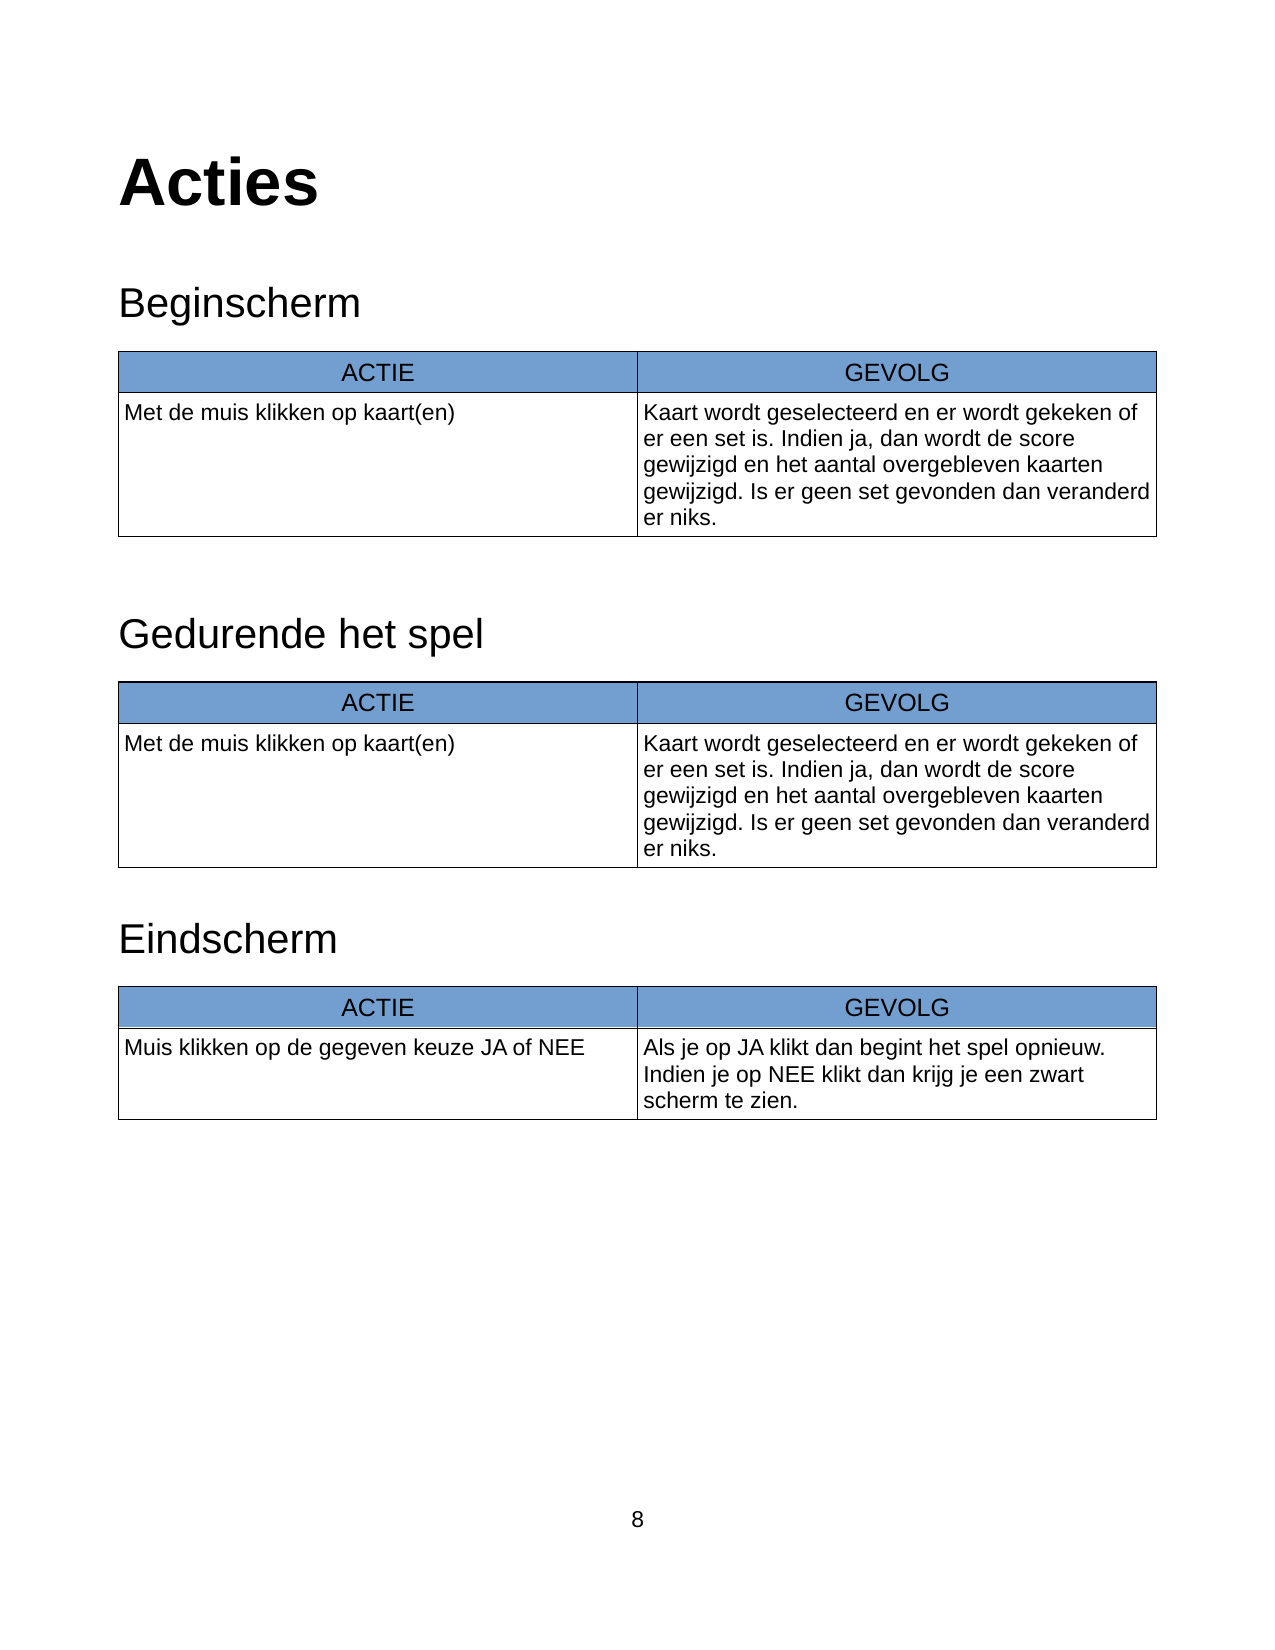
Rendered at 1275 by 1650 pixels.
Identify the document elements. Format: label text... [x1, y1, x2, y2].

text Eindscherm [118, 914, 1157, 962]
table_cell Met de muis klikken op kaart(en) [119, 724, 637, 867]
table_header GEVOLG [638, 987, 1156, 1027]
table_cell Muis klikken op de gegeven keuze JA of NEE [119, 1029, 637, 1119]
table_header ACTIE [119, 352, 637, 392]
text Gedurende het spel [118, 609, 1157, 657]
subtitle Acties [118, 143, 1157, 220]
table_header GEVOLG [638, 683, 1156, 723]
table_header ACTIE [119, 987, 637, 1027]
table_cell Als je op JA klikt dan begint het spel opnieuw. Indien je op NEE klikt dan krijg je een zwart scherm te zien. [638, 1029, 1156, 1119]
table_cell Kaart wordt geselecteerd en er wordt gekeken of er een set is. Indien ja, dan wordt de score gewijzigd en het aantal overgebleven kaarten gewijzigd. Is er geen set gevonden dan veranderd er niks. [638, 393, 1156, 536]
table_cell Kaart wordt geselecteerd en er wordt gekeken of er een set is. Indien ja, dan wordt de score gewijzigd en het aantal overgebleven kaarten gewijzigd. Is er geen set gevonden dan veranderd er niks. [638, 724, 1156, 867]
table_header ACTIE [119, 683, 637, 723]
text Beginscherm [118, 279, 1157, 327]
table_cell Met de muis klikken op kaart(en) [119, 393, 637, 536]
table_header GEVOLG [638, 352, 1156, 392]
